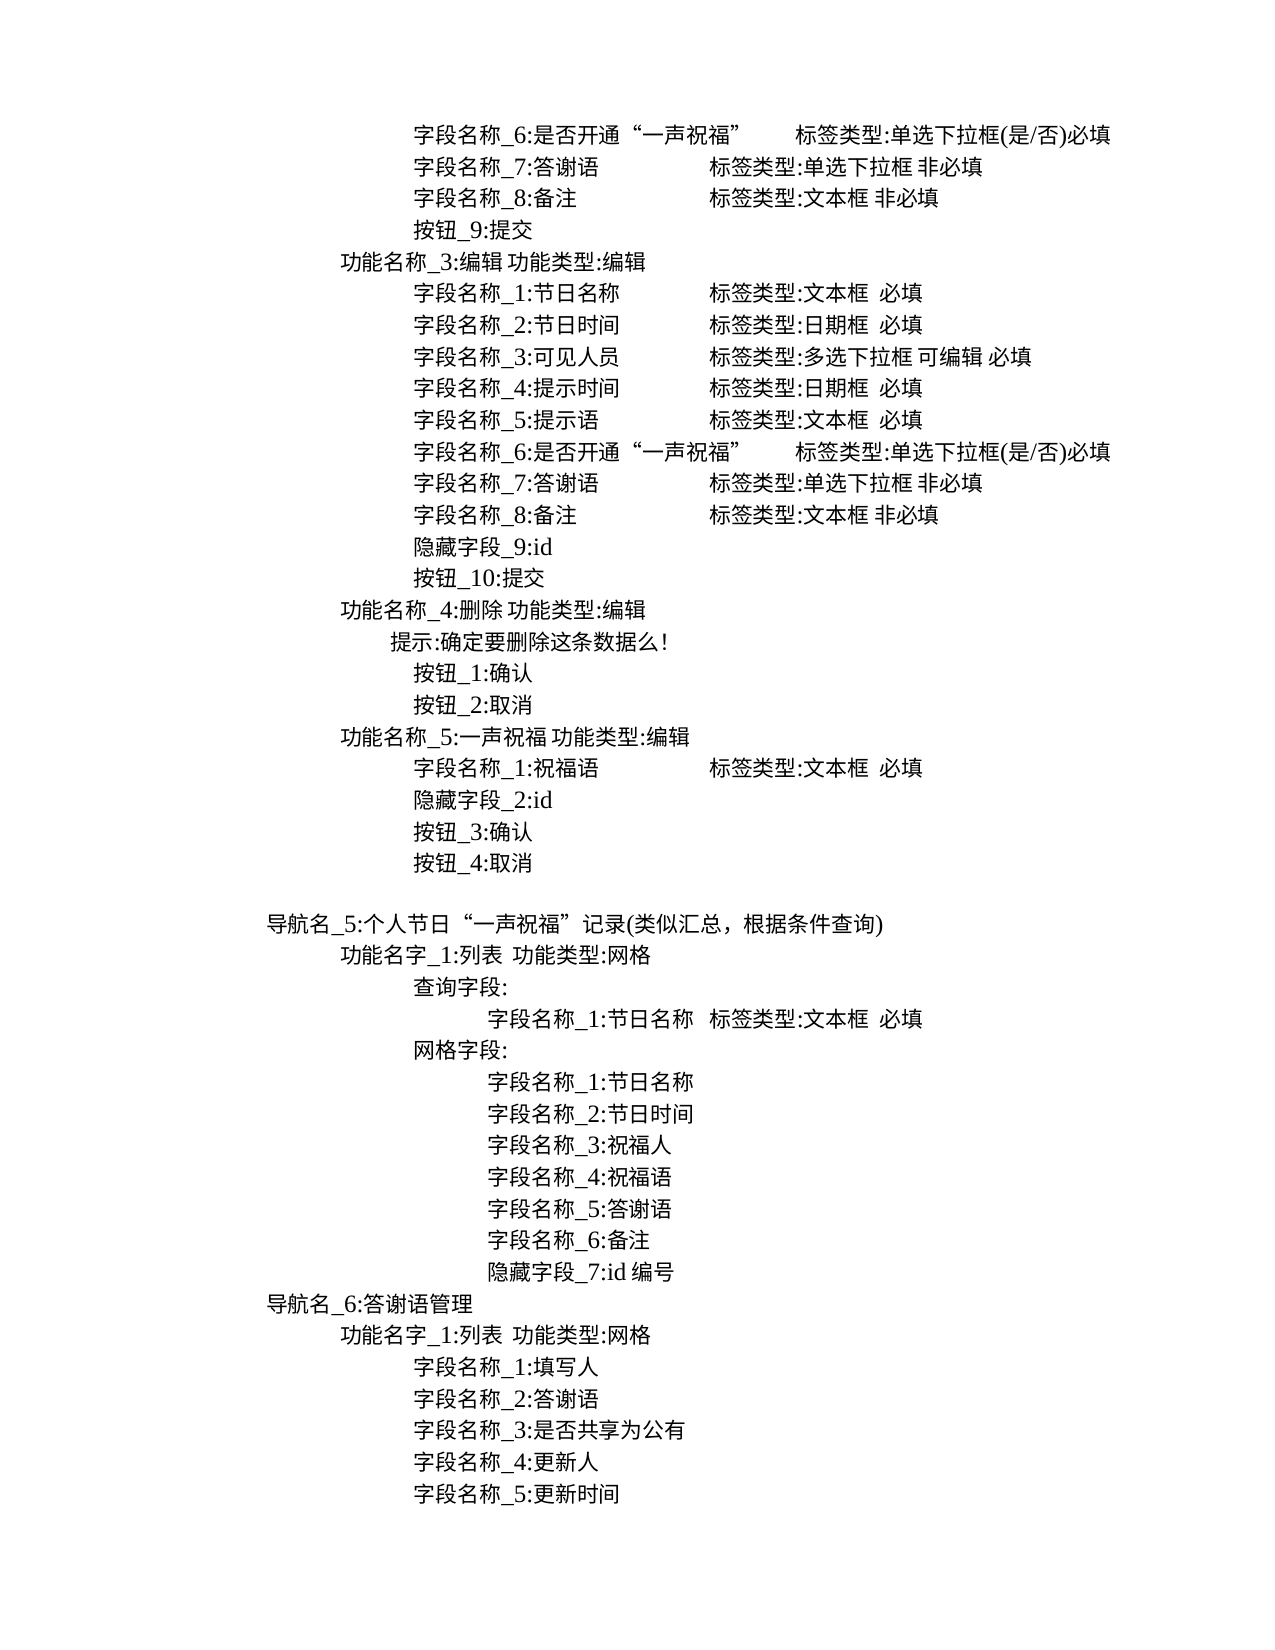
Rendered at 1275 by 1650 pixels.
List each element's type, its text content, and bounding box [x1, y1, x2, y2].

text 字段名称_5:更新时间 [118, 1477, 1157, 1508]
text 功能名字_1:列表 功能类型:网格 [118, 1318, 1157, 1350]
text 字段名称_5:提示语 标签类型:文本框 必填 [118, 403, 1157, 435]
text 隐藏字段_2:id [118, 783, 1157, 815]
text 字段名称_1:填写人 [118, 1350, 1157, 1382]
text 隐藏字段_7:id编号 [118, 1255, 1157, 1287]
text 字段名称_5:答谢语 [118, 1192, 1157, 1223]
text 字段名称_7:答谢语 标签类型:单选下拉框 非必填 [118, 150, 1157, 181]
text 隐藏字段_9:id [118, 530, 1157, 561]
text 按钮_1:确认 [118, 656, 1157, 688]
text 功能名字_1:列表 功能类型:网格 [118, 938, 1157, 970]
text 字段名称_1:祝福语 标签类型:文本框 必填 [118, 751, 1157, 783]
text 字段名称_4:更新人 [118, 1445, 1157, 1477]
text 字段名称_7:答谢语 标签类型:单选下拉框 非必填 [118, 466, 1157, 498]
text 按钮_2:取消 [118, 688, 1157, 720]
text 字段名称_2:答谢语 [118, 1382, 1157, 1413]
text 字段名称_1:节日名称 [118, 1065, 1157, 1097]
text 字段名称_2:节日时间 [118, 1097, 1157, 1128]
text 功能名称_3:编辑 功能类型:编辑 [118, 245, 1157, 276]
text 导航名_6:答谢语管理 [118, 1287, 1157, 1318]
text 字段名称_8:备注 标签类型:文本框 非必填 [118, 181, 1157, 213]
text 字段名称_4:提示时间 标签类型:日期框 必填 [118, 371, 1157, 403]
text 字段名称_6:是否开通“一声祝福” 标签类型:单选下拉框(是/否)必填 [118, 435, 1157, 466]
text 功能名称_5:一声祝福 功能类型:编辑 [118, 720, 1157, 751]
text 按钮_4:取消 [118, 846, 1157, 878]
text 网格字段: [118, 1033, 1157, 1065]
text 字段名称_2:节日时间 标签类型:日期框 必填 [118, 308, 1157, 340]
text 字段名称_3:祝福人 [118, 1128, 1157, 1160]
text 字段名称_3:是否共享为公有 [118, 1413, 1157, 1445]
text 字段名称_8:备注 标签类型:文本框 非必填 [118, 498, 1157, 530]
text 字段名称_1:节日名称 标签类型:文本框 必填 [118, 276, 1157, 308]
text 字段名称_6:是否开通“一声祝福” 标签类型:单选下拉框(是/否)必填 [118, 118, 1157, 150]
text 字段名称_4:祝福语 [118, 1160, 1157, 1192]
text 字段名称_6:备注 [118, 1223, 1157, 1255]
text 字段名称_1:节日名称 标签类型:文本框 必填 [118, 1002, 1157, 1033]
text 功能名称_4:删除 功能类型:编辑 [118, 593, 1157, 625]
text 按钮_10:提交 [118, 561, 1157, 593]
text 字段名称_3:可见人员 标签类型:多选下拉框 可编辑 必填 [118, 340, 1157, 371]
text 提示:确定要删除这条数据么！ [118, 625, 1157, 656]
text 查询字段: [118, 970, 1157, 1002]
text 导航名_5:个人节日“一声祝福”记录(类似汇总，根据条件查询) [118, 907, 1157, 938]
text 按钮_3:确认 [118, 815, 1157, 846]
text 按钮_9:提交 [118, 213, 1157, 245]
